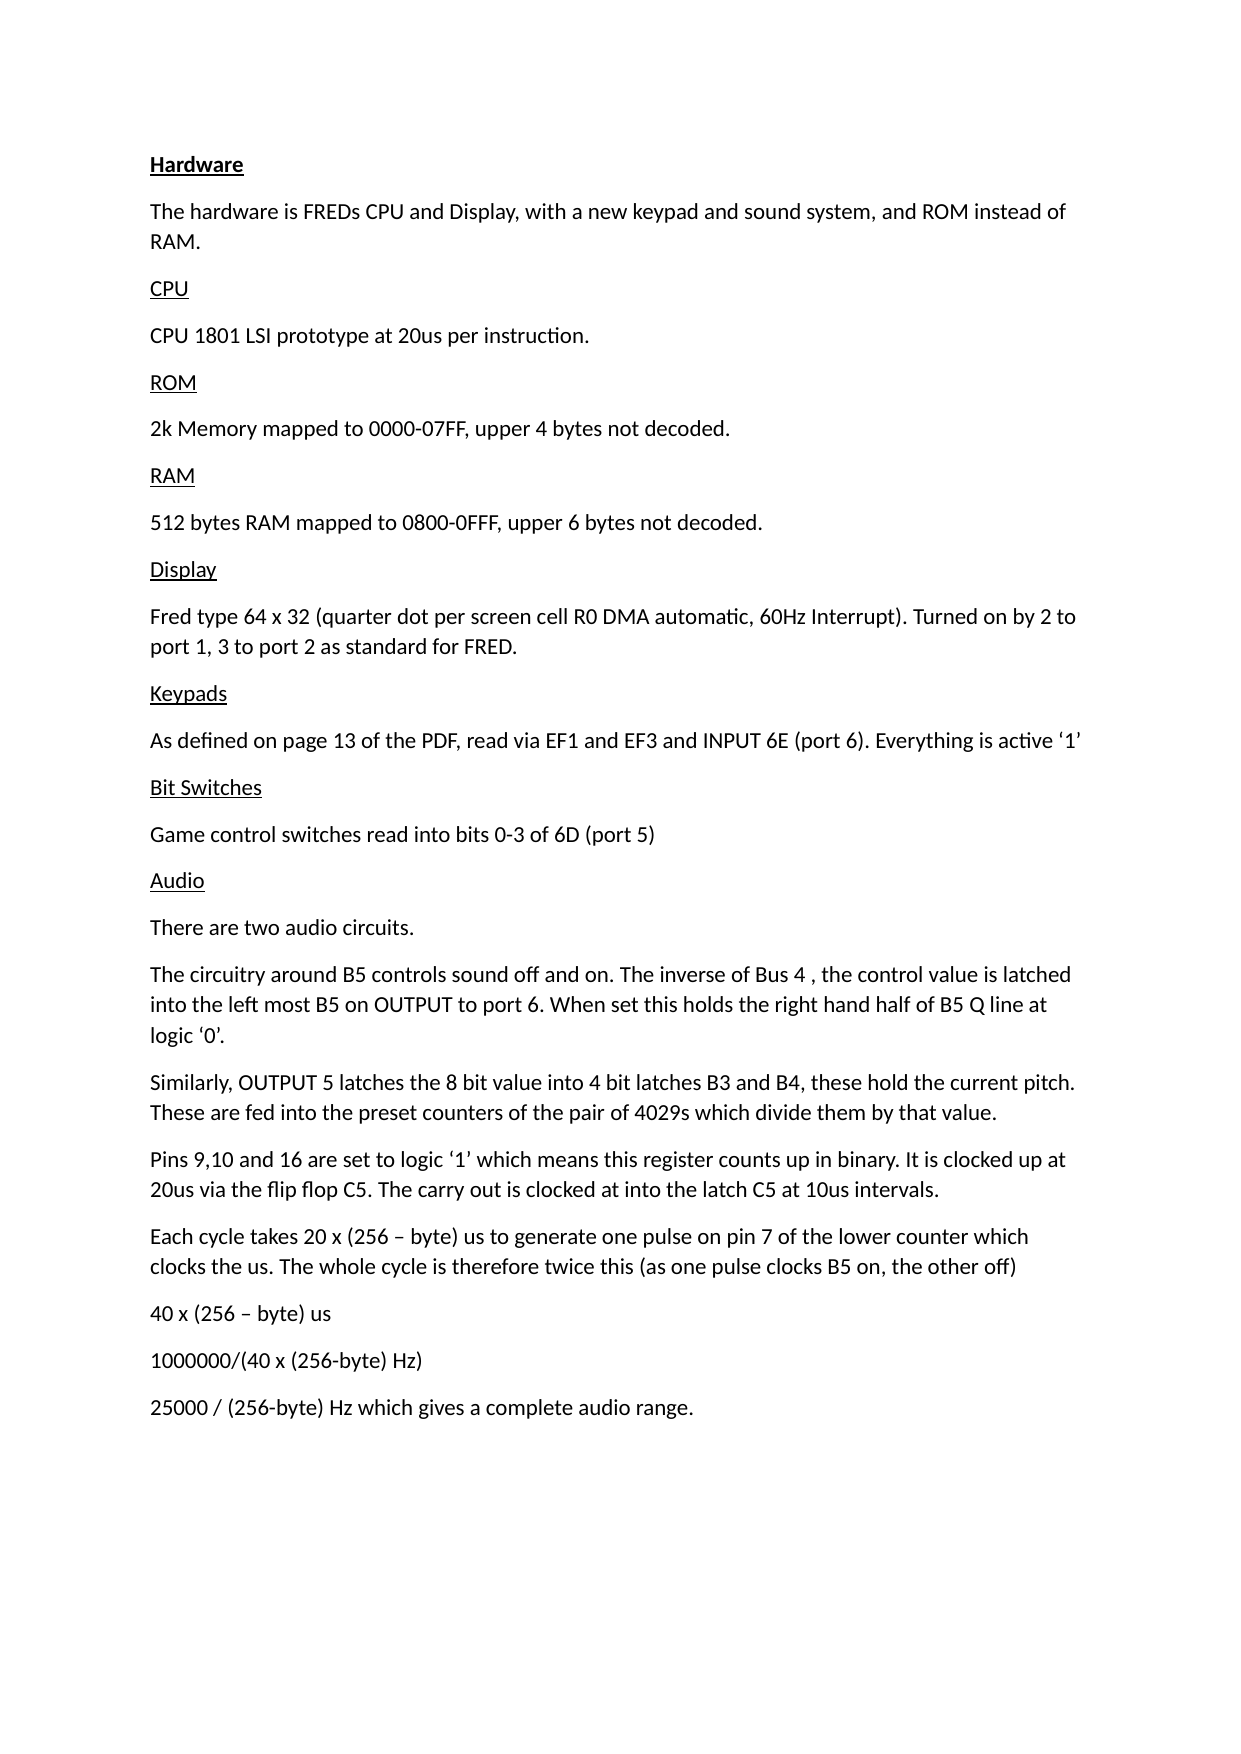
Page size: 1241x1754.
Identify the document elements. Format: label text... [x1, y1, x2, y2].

text Display [150, 555, 1090, 583]
text Keypads [150, 679, 1090, 707]
text Bit Switches [150, 773, 1090, 801]
text 512 bytes RAM mapped to 0800-0FFF, upper 6 bytes not decoded. [150, 508, 1090, 536]
text Game control switches read into bits 0-3 of 6D (port 5) [150, 820, 1090, 848]
text RAM [150, 461, 1090, 489]
text The hardware is FREDs CPU and Display, with a new keypad and sound system, and ROM instead of RAM. [150, 197, 1090, 255]
text 25000 / (256-byte) Hz which gives a complete audio range. [150, 1393, 1090, 1421]
text Hardware [150, 150, 1090, 178]
text Pins 9,10 and 16 are set to logic ‘1’ which means this register counts up in binary. It is clocked up at 20us via the flip flop C5. The carry out is clocked at into the latch C5 at 10us intervals. [150, 1145, 1090, 1203]
text 1000000/(40 x (256-byte) Hz) [150, 1346, 1090, 1374]
text ROM [150, 368, 1090, 396]
text 40 x (256 – byte) us [150, 1299, 1090, 1327]
text Fred type 64 x 32 (quarter dot per screen cell R0 DMA automatic, 60Hz Interrupt). Turned on by 2 to port 1, 3 to port 2 as standard for FRED. [150, 602, 1090, 660]
text CPU [150, 274, 1090, 302]
text Each cycle takes 20 x (256 – byte) us to generate one pulse on pin 7 of the lower counter which clocks the us. The whole cycle is therefore twice this (as one pulse clocks B5 on, the other off) [150, 1222, 1090, 1280]
text The circuitry around B5 controls sound off and on. The inverse of Bus 4 , the control value is latched into the left most B5 on OUTPUT to port 6. When set this holds the right hand half of B5 Q line at logic ‘0’. [150, 960, 1090, 1049]
text 2k Memory mapped to 0000-07FF, upper 4 bytes not decoded. [150, 414, 1090, 443]
text Similarly, OUTPUT 5 latches the 8 bit value into 4 bit latches B3 and B4, these hold the current pitch. These are fed into the preset counters of the pair of 4029s which divide them by that value. [150, 1068, 1090, 1126]
text CPU 1801 LSI prototype at 20us per instruction. [150, 321, 1090, 349]
text Audio [150, 867, 1090, 895]
text As defined on page 13 of the PDF, read via EF1 and EF3 and INPUT 6E (port 6). Everything is active ‘1’ [150, 726, 1090, 754]
text There are two audio circuits. [150, 913, 1090, 942]
